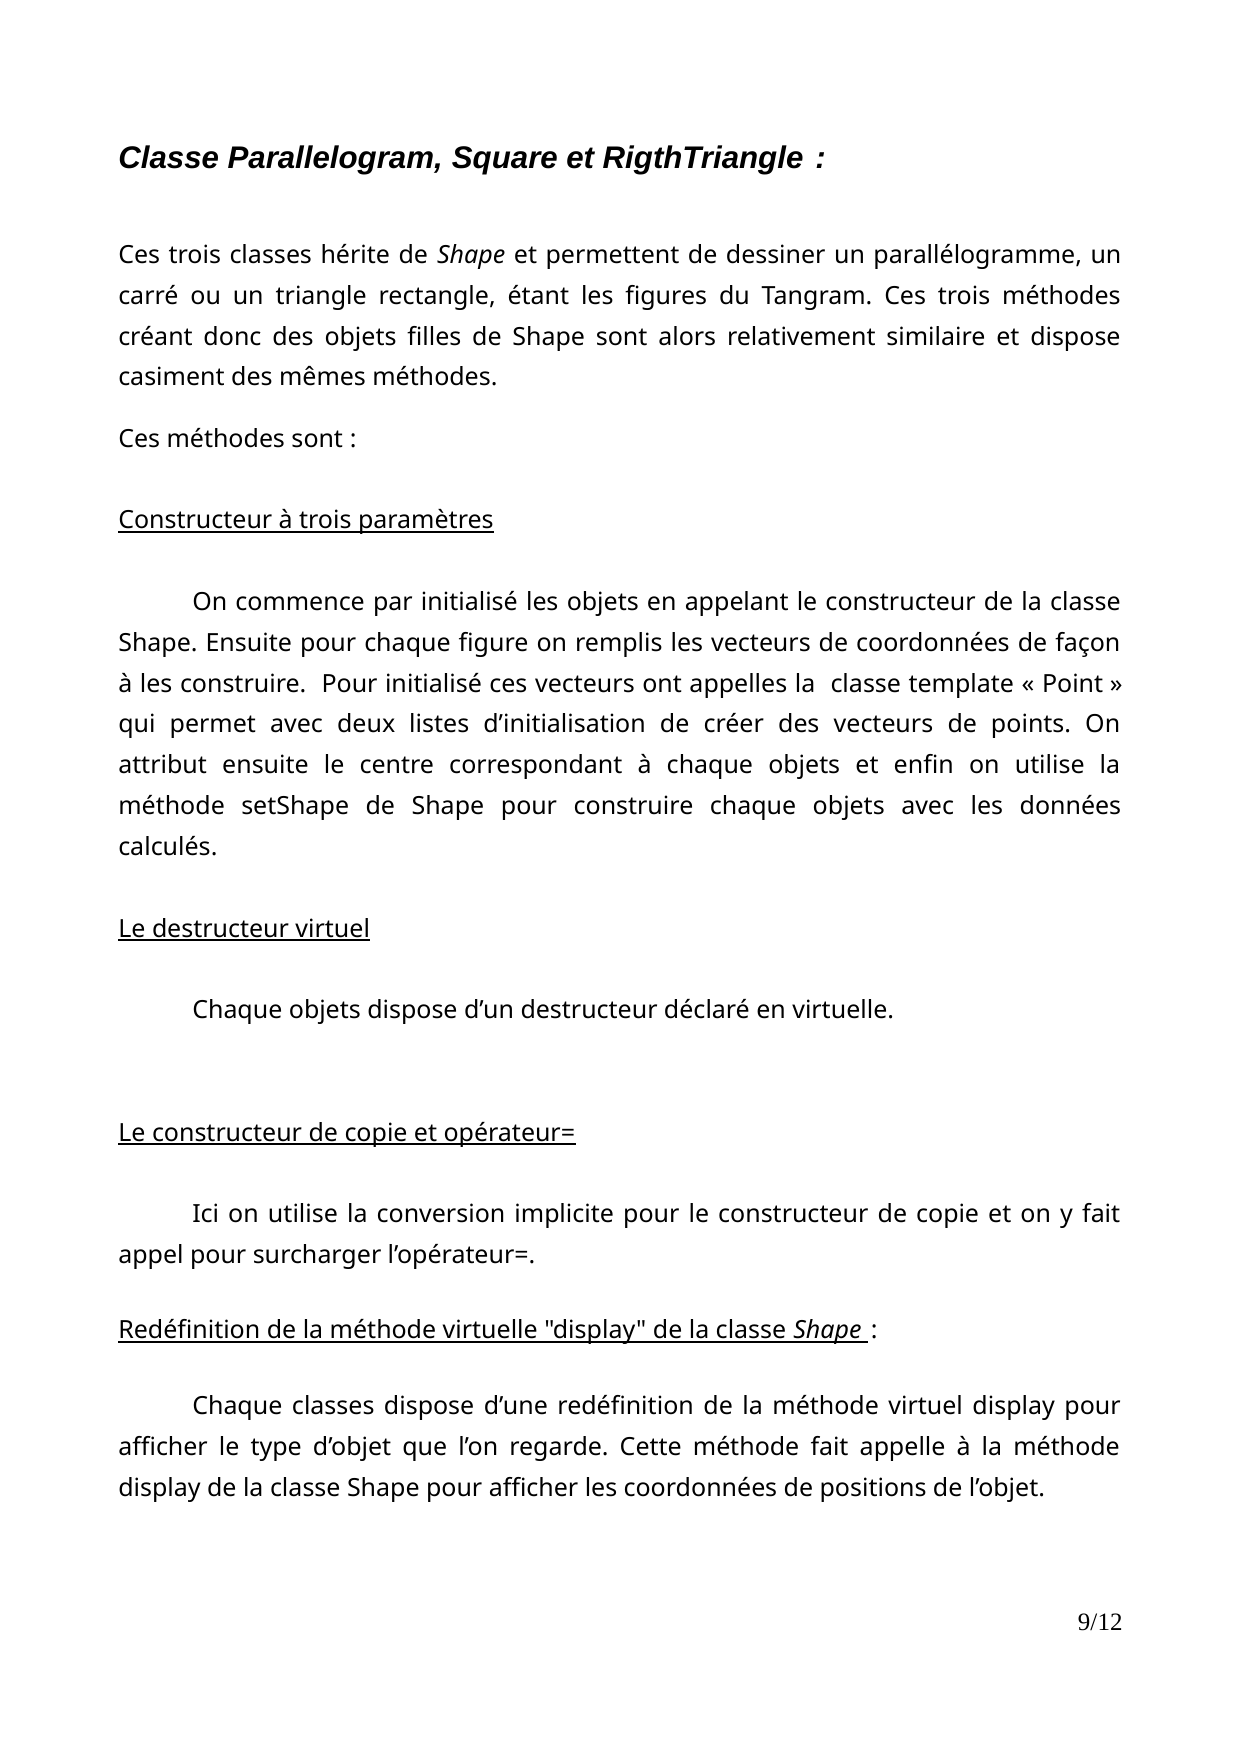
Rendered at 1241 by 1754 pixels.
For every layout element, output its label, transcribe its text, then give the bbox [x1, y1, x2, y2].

text Chaque classes dispose d’une redéfinition de la méthode virtuel display pour afficher le type d’objet que l’on regarde. Cette méthode fait appelle à la méthode display de la classe Shape pour afficher les coordonnées de positions de l’objet. [118, 1387, 1122, 1503]
text Ces méthodes sont : [118, 420, 1122, 454]
text Constructeur à trois paramètres [118, 502, 1122, 536]
text Redéfinition de la méthode virtuelle "display" de la classe Shape : [118, 1312, 1122, 1346]
subtitle Classe Parallelogram, Square et RigthTriangle : [118, 139, 1122, 175]
text Ici on utilise la conversion implicite pour le constructeur de copie et on y fait appel pour surcharger l’opérateur=. [118, 1196, 1122, 1271]
text Le constructeur de copie et opérateur= [118, 1114, 1122, 1148]
text Le destructeur virtuel [118, 910, 1122, 944]
text Ces trois classes hérite de Shape et permettent de dessiner un parallélogramme, un carré ou un triangle rectangle, étant les figures du Tangram. Ces trois méthodes créant donc des objets filles de Shape sont alors relativement similaire et dispose casiment des mêmes méthodes. [118, 236, 1122, 393]
text On commence par initialisé les objets en appelant le constructeur de la classe Shape. Ensuite pour chaque figure on remplis les vecteurs de coordonnées de façon à les construire. Pour initialisé ces vecteurs ont appelles la classe template « Point » qui permet avec deux listes d’initialisation de créer des vecteurs de points. On attribut ensuite le centre correspondant à chaque objets et enfin on utilise la méthode setShape de Shape pour construire chaque objets avec les données calculés. [118, 583, 1122, 863]
text Chaque objets dispose d’un destructeur déclaré en virtuelle. [118, 992, 1122, 1026]
